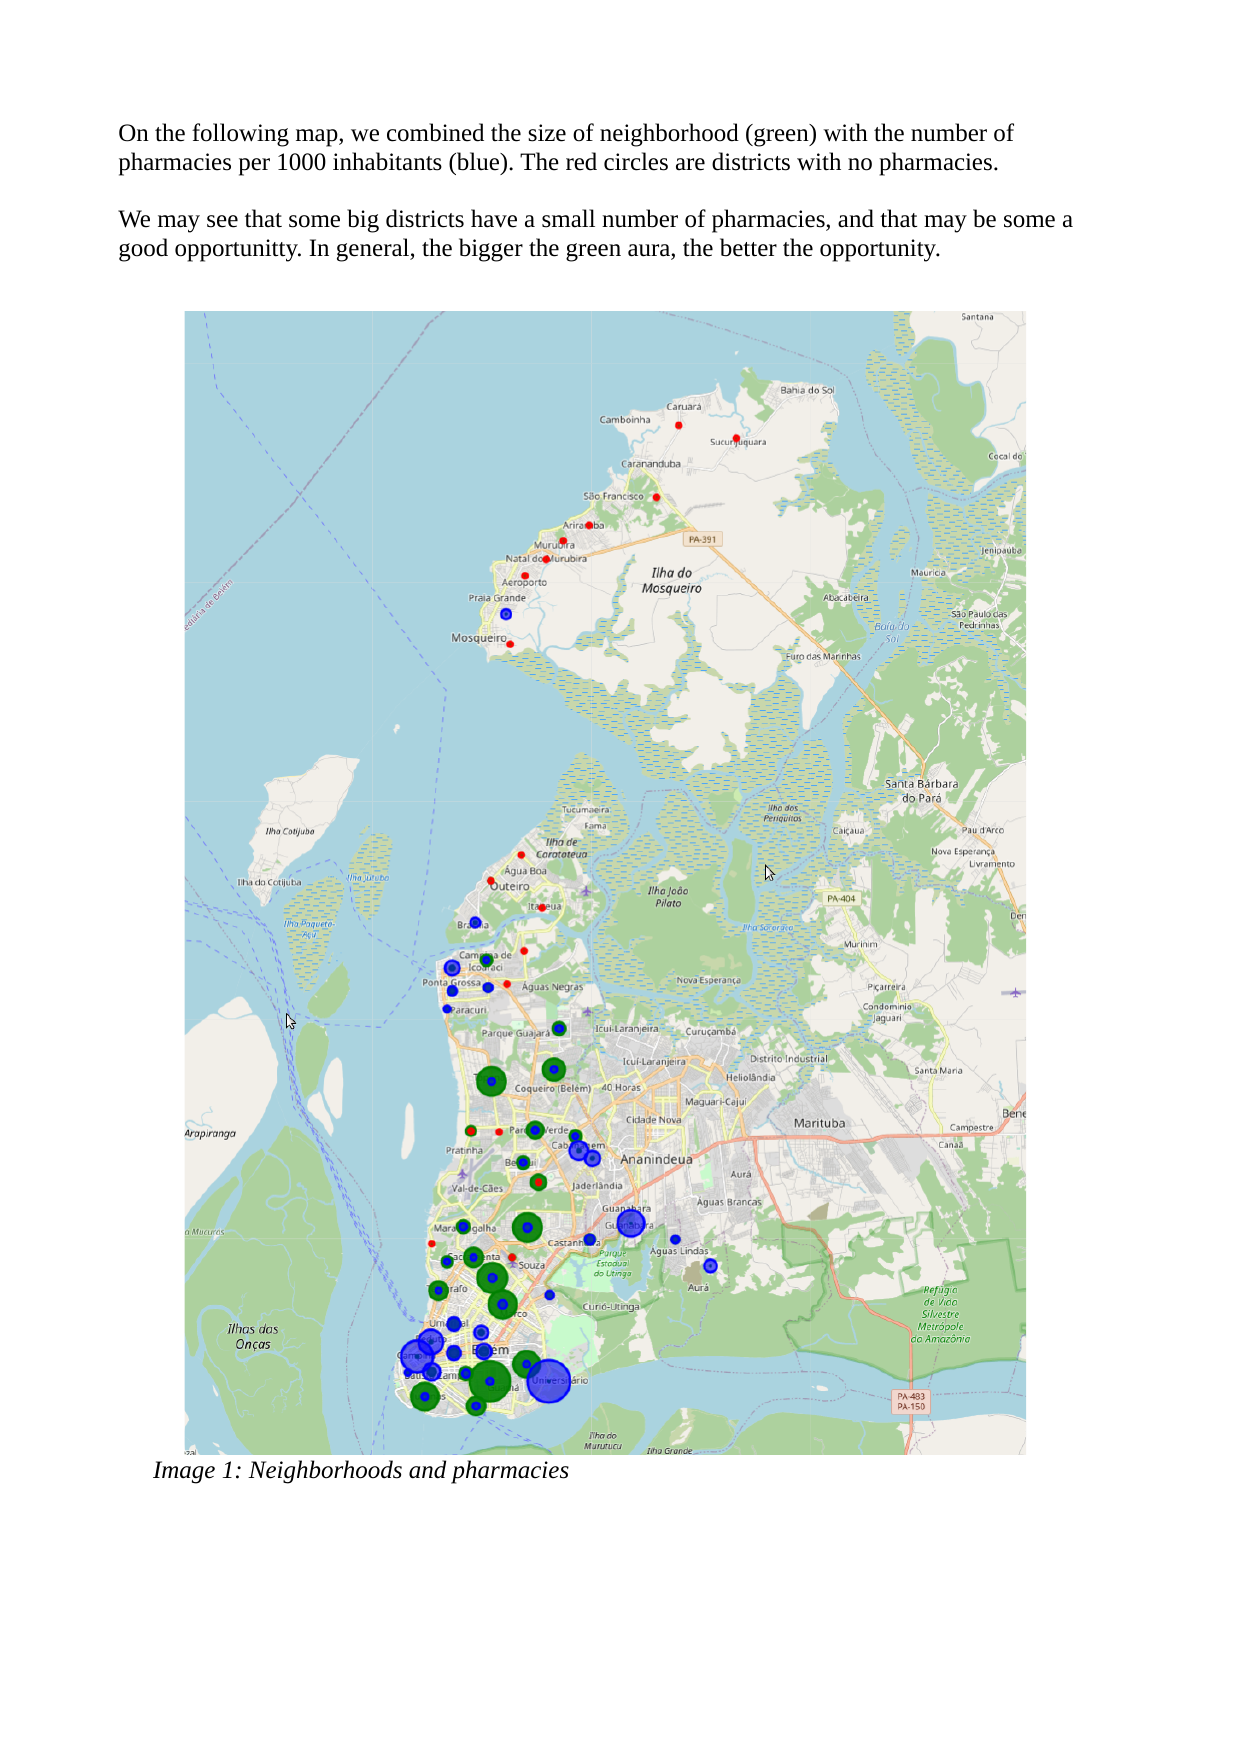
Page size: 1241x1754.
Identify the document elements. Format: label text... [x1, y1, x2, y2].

text Image 1: Neighborhoods and pharmacies [153, 312, 1058, 1484]
picture [184, 311, 1027, 1455]
text On the following map, we combined the size of neighborhood (green) with the number of pharmacies per 1000 inhabitants (blue). The red circles are districts with no pharmacies. [118, 118, 1122, 176]
text We may see that some big districts have a small number of pharmacies, and that may be some a good opportunitty. In general, the bigger the green aura, the better the opportunity. [118, 204, 1122, 262]
